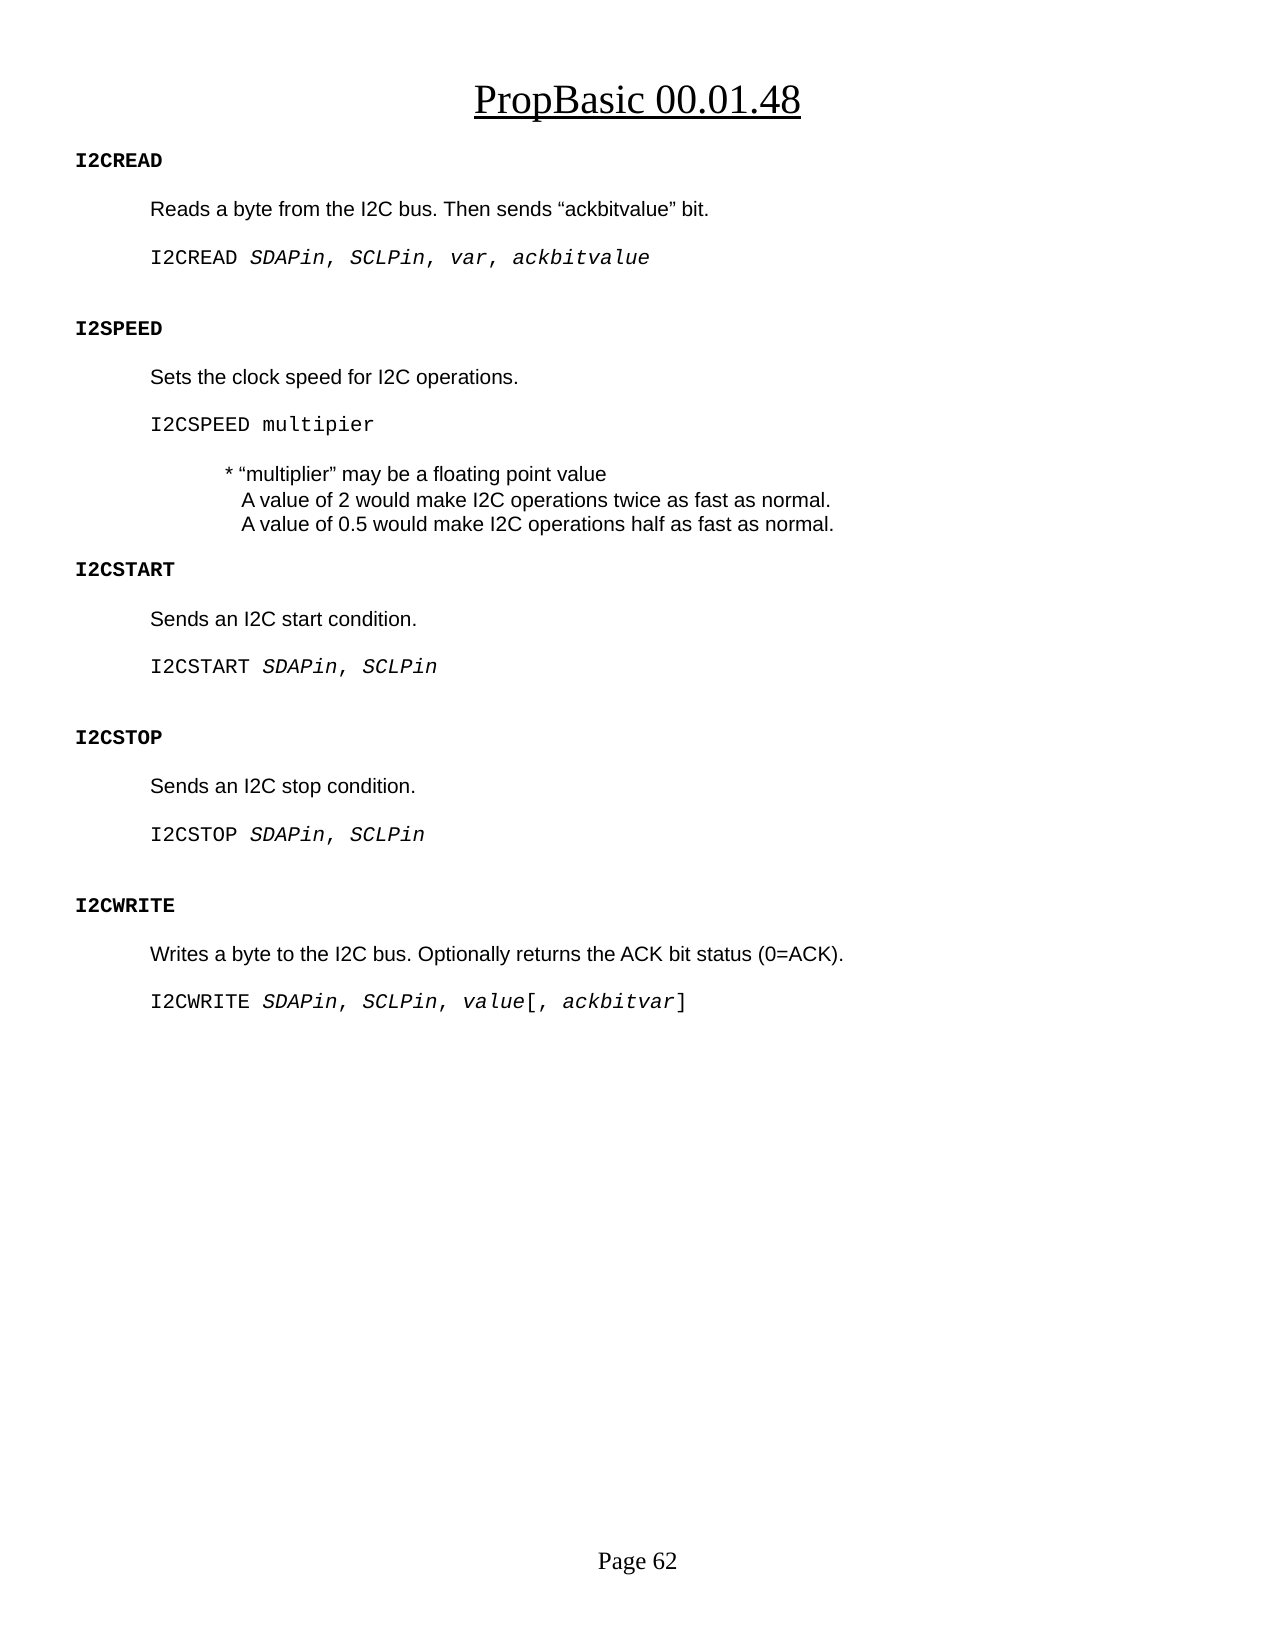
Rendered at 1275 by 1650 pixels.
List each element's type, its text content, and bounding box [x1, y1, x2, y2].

text Sets the clock speed for I2C operations. [75, 365, 1200, 391]
text Writes a byte to the I2C bus. Optionally returns the ACK bit status (0=ACK). [75, 942, 1200, 968]
text I2CSTOP SDAPin, SCLPin [75, 824, 1200, 847]
text I2CREAD [75, 150, 1200, 174]
text I2CREAD SDAPin, SCLPin, var, ackbitvalue [75, 247, 1200, 270]
text I2CWRITE SDAPin, SCLPin, value[, ackbitvar] [75, 991, 1200, 1015]
text A value of 2 would make I2C operations twice as fast as normal. [75, 488, 1200, 512]
text I2CSTART SDAPin, SCLPin [75, 656, 1200, 679]
text Reads a byte from the I2C bus. Then sends “ackbitvalue” bit. [75, 197, 1200, 223]
text I2SPEED [75, 318, 1200, 341]
text * “multiplier” may be a floating point value [75, 462, 1200, 488]
text Sends an I2C start condition. [75, 606, 1200, 632]
text Sends an I2C stop condition. [75, 774, 1200, 800]
text A value of 0.5 would make I2C operations half as fast as normal. [75, 512, 1200, 536]
text I2CWRITE [75, 894, 1200, 918]
text I2CSTOP [75, 727, 1200, 751]
text I2CSTART [75, 559, 1200, 583]
text I2CSPEED multipier [75, 414, 1200, 438]
